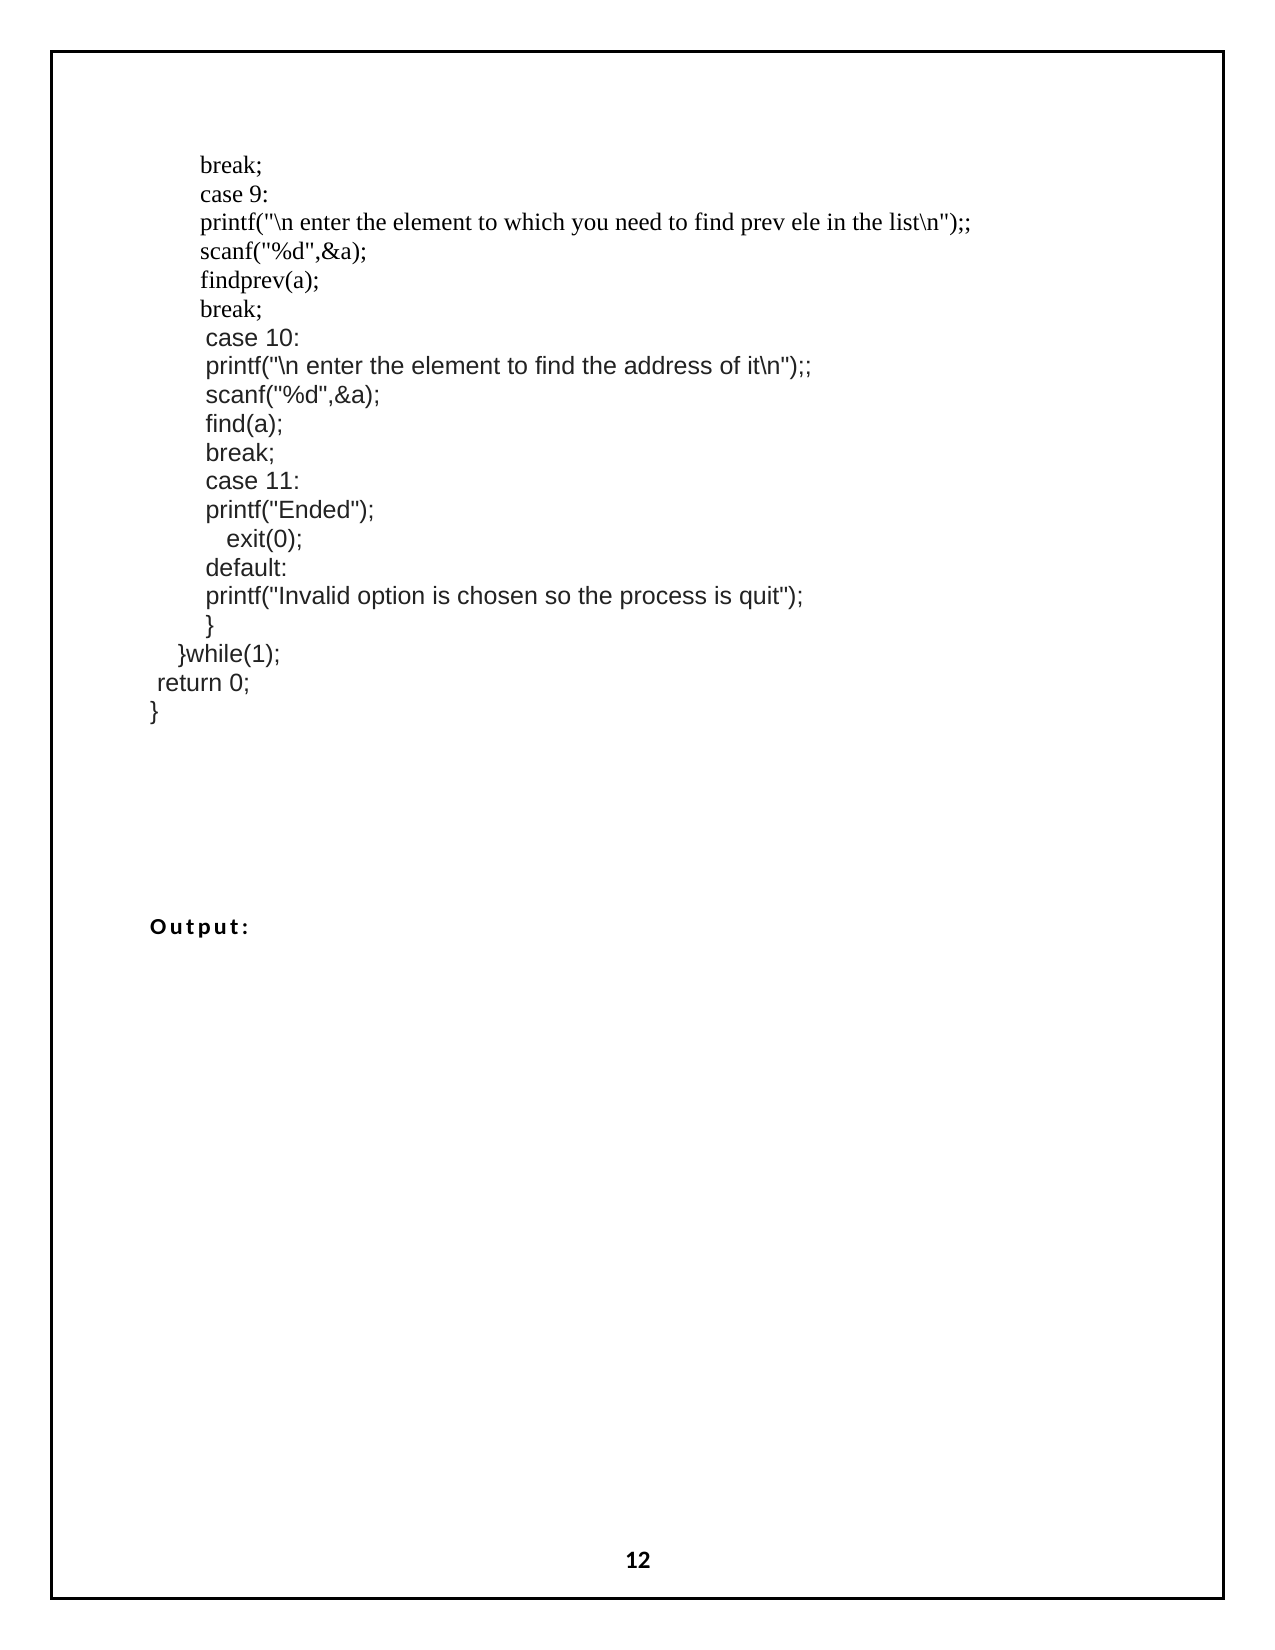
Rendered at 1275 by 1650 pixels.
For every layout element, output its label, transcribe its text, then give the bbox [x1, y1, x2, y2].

text case 10: printf("\n enter the element to find the address of it\n");; scanf("%d",&a); find(a); break; case 11: printf("Ended"); exit(0); default: printf("Invalid option is chosen so the process is quit"); } }while(1); return 0; } [150, 322, 1125, 725]
text break; case 9: printf("\n enter the element to which you need to find prev ele in the list\n");; scanf("%d",&a); findprev(a); break; [150, 150, 1125, 322]
text Output: [150, 912, 1125, 941]
